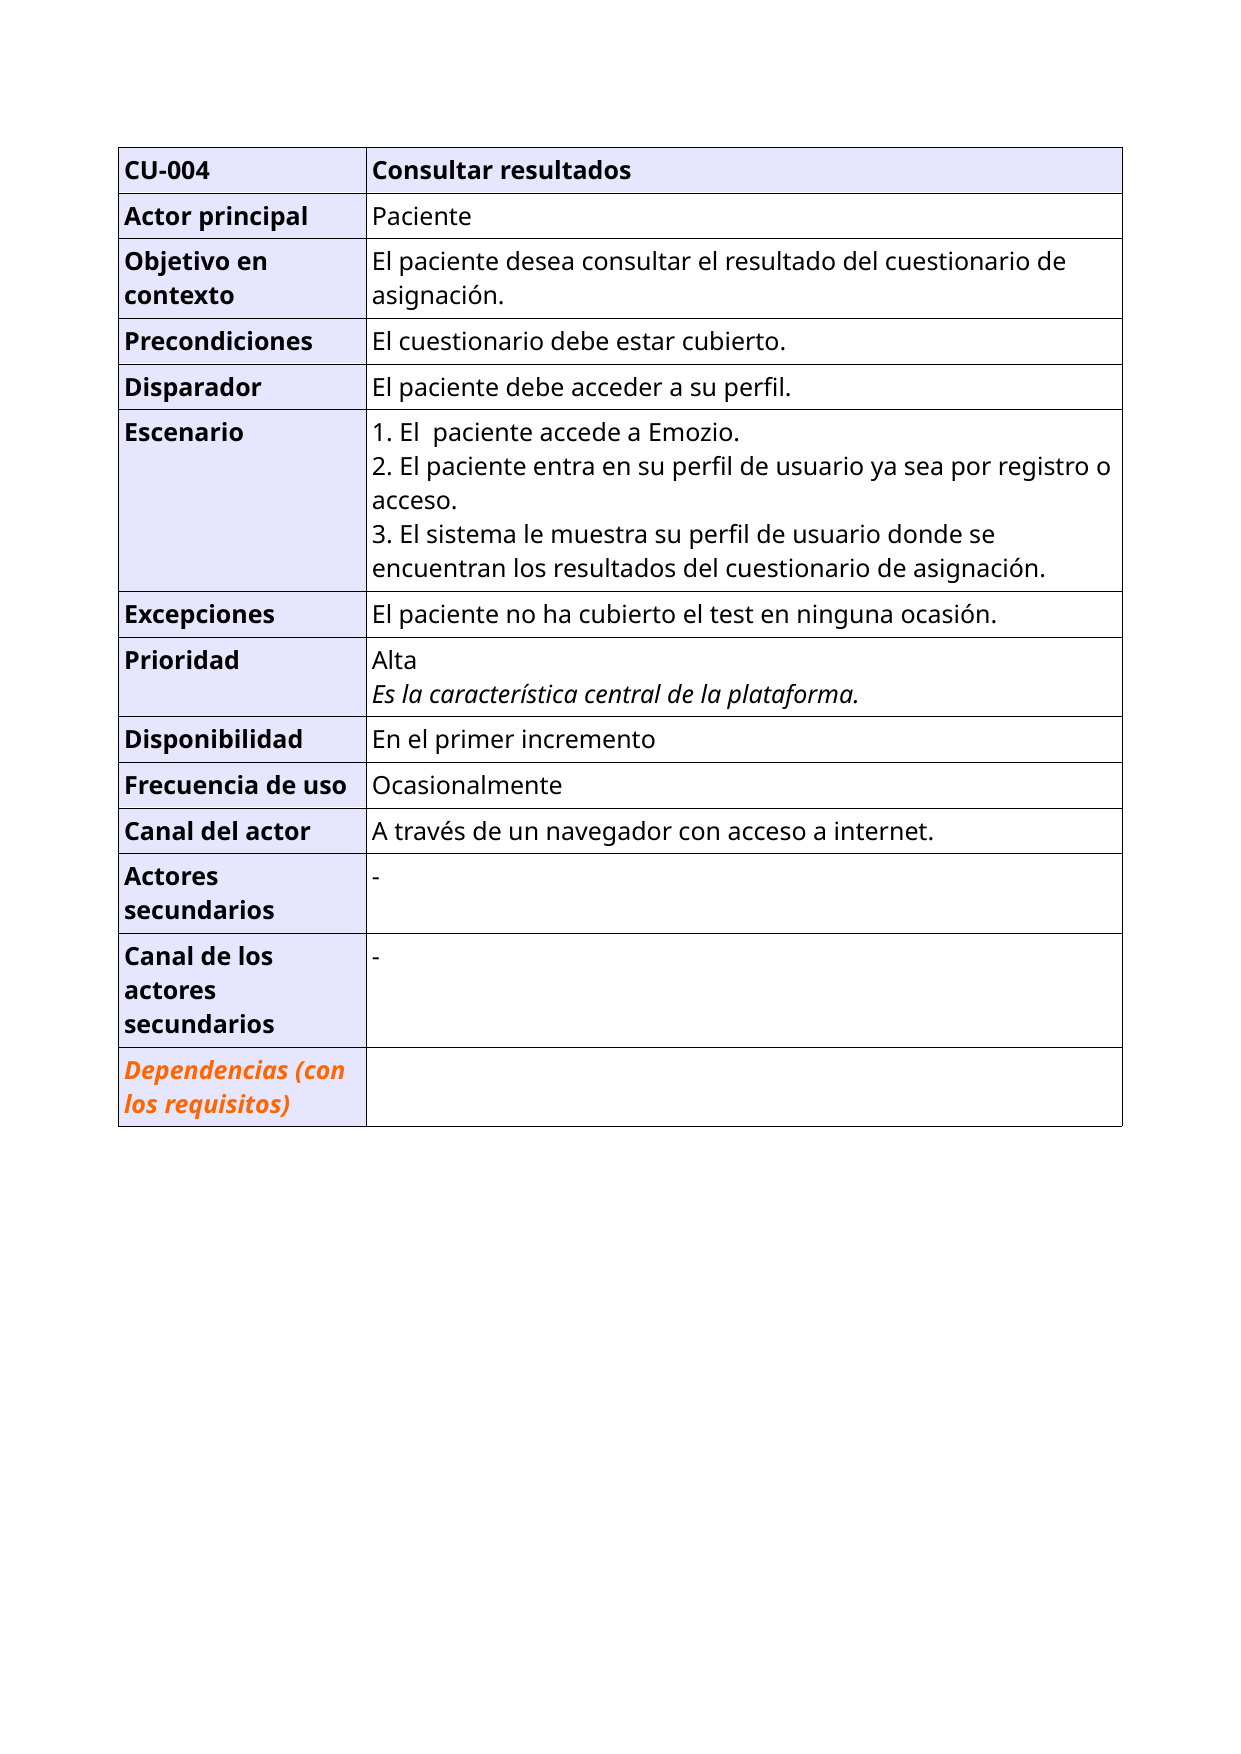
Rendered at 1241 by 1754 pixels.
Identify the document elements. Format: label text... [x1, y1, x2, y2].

table_cell A través de un navegador con acceso a internet. [367, 809, 1122, 853]
table_cell Paciente [367, 194, 1122, 238]
table_cell Canal del actor [119, 809, 366, 853]
table_header CU-004 [119, 148, 366, 192]
table_cell Escenario [119, 410, 366, 591]
table_cell - [367, 934, 1122, 1047]
table_cell El paciente debe acceder a su perfil. [367, 365, 1122, 409]
table_cell Actor principal [119, 194, 366, 238]
table_cell Disparador [119, 365, 366, 409]
table_cell El paciente desea consultar el resultado del cuestionario de asignación. [367, 239, 1122, 318]
table_cell Excepciones [119, 592, 366, 637]
table_cell Alta Es la característica central de la plataforma. [367, 638, 1122, 716]
table_cell - [367, 854, 1122, 933]
table_cell El paciente no ha cubierto el test en ninguna ocasión. [367, 592, 1122, 637]
table_cell Frecuencia de uso [119, 763, 366, 807]
table_header Consultar resultados [367, 148, 1122, 192]
table_cell El cuestionario debe estar cubierto. [367, 319, 1122, 363]
table_cell 1. El paciente accede a Emozio. 2. El paciente entra en su perfil de usuario ya sea por registro o acceso. 3. El sistema le muestra su perfil de usuario donde se encuentran los resultados del cuestionario de asignación. [367, 410, 1122, 591]
table_cell Ocasionalmente [367, 763, 1122, 807]
table_cell [367, 1048, 1122, 1126]
table_cell En el primer incremento [367, 717, 1122, 762]
table_cell Prioridad [119, 638, 366, 716]
table_cell Disponibilidad [119, 717, 366, 762]
table_cell Precondiciones [119, 319, 366, 363]
table_cell Objetivo en contexto [119, 239, 366, 318]
table_cell Actores secundarios [119, 854, 366, 933]
table_cell Canal de los actores secundarios [119, 934, 366, 1047]
table_cell Dependencias (con los requisitos) [119, 1048, 366, 1126]
